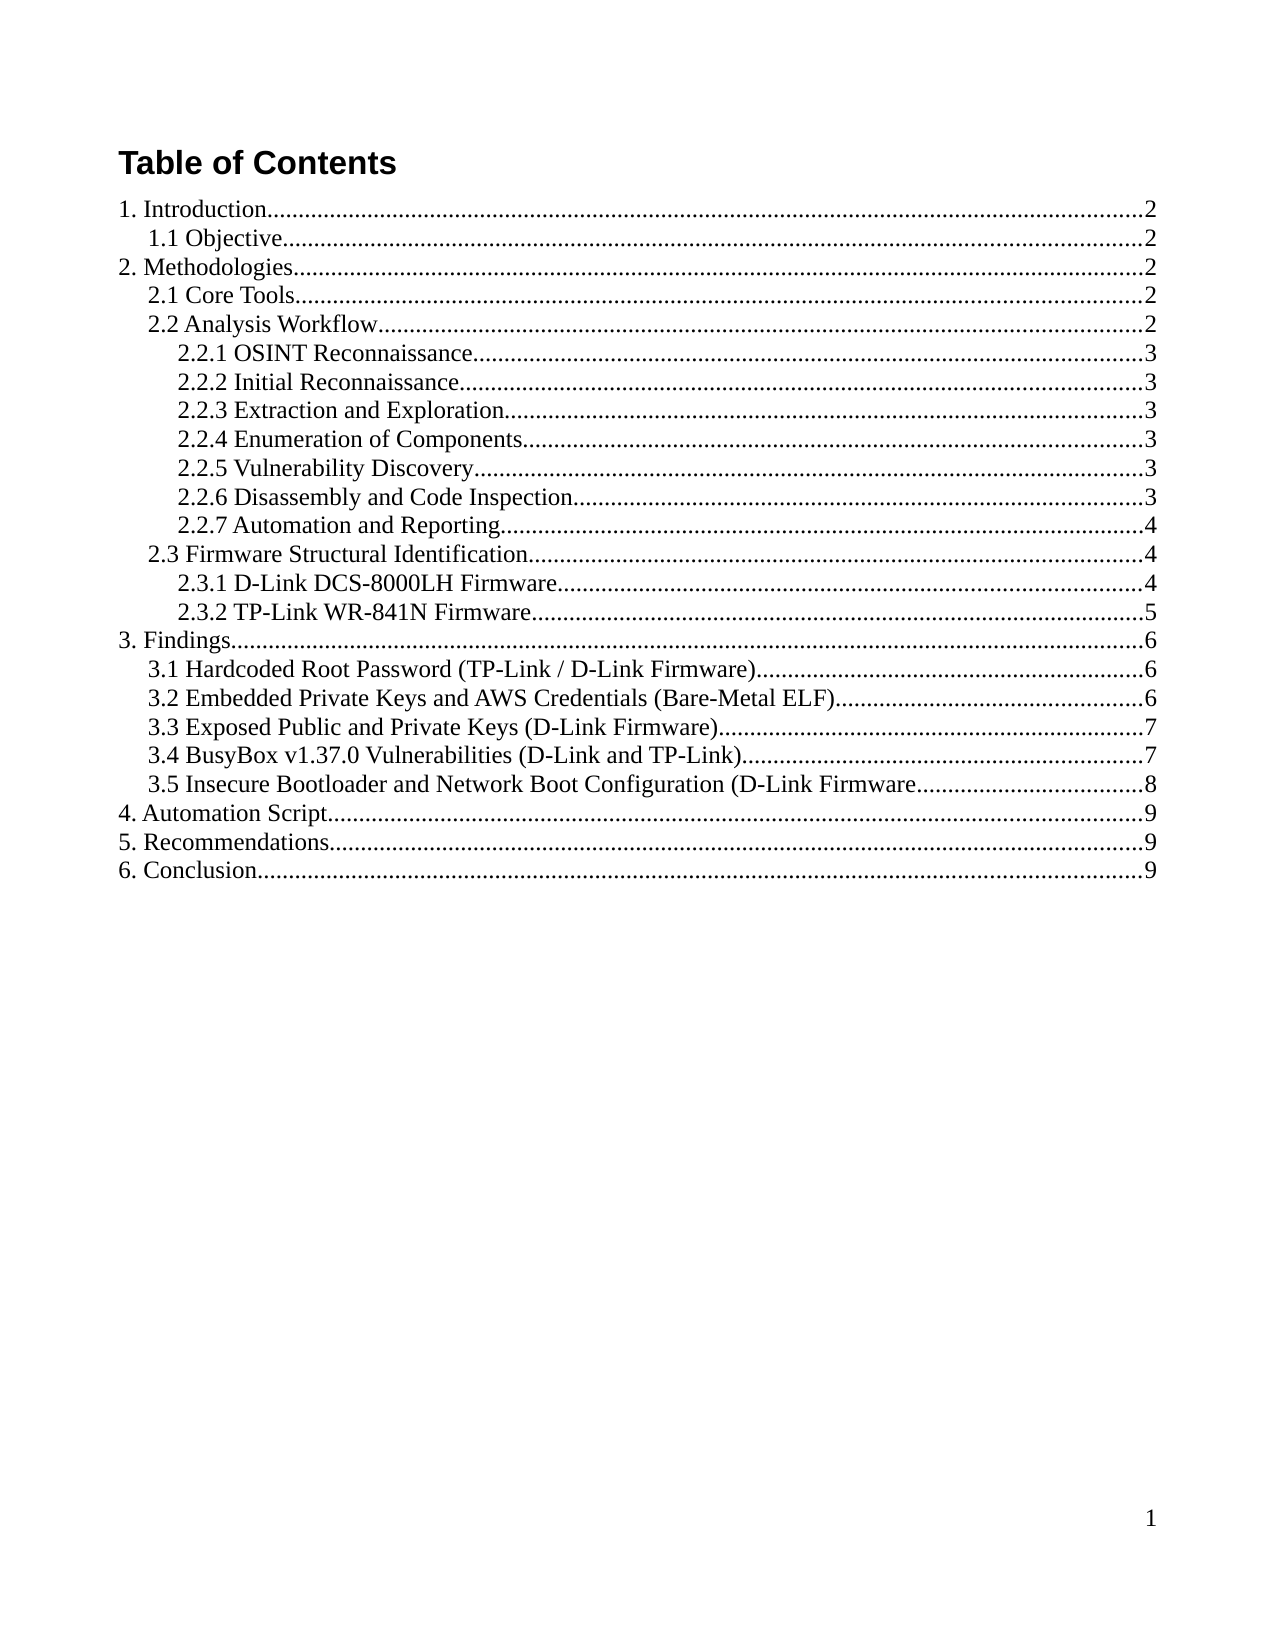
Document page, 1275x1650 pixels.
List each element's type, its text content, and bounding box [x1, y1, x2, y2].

text 3.5 Insecure Bootloader and Network Boot Configuration (D-Link Firmware 8 [148, 769, 1157, 798]
text 4. Automation Script 9 [118, 798, 1157, 827]
subtitle Table of Contents [118, 143, 1157, 182]
text 2.2.3 Extraction and Exploration 3 [177, 395, 1157, 424]
text 2.2 Analysis Workflow 2 [148, 309, 1157, 338]
text 3.3 Exposed Public and Private Keys (D-Link Firmware) 7 [148, 712, 1157, 740]
text 2.1 Core Tools 2 [148, 280, 1157, 309]
text 2.2.5 Vulnerability Discovery 3 [177, 453, 1157, 482]
text 1. Introduction 2 [118, 194, 1157, 223]
text 2.2.6 Disassembly and Code Inspection 3 [177, 482, 1157, 510]
text 2.2.1 OSINT Reconnaissance 3 [177, 338, 1157, 367]
text 2.3.2 TP-Link WR-841N Firmware 5 [177, 597, 1157, 625]
text 3.4 BusyBox v1.37.0 Vulnerabilities (D-Link and TP-Link) 7 [148, 740, 1157, 769]
text 6. Conclusion 9 [118, 855, 1157, 884]
text 2.2.2 Initial Reconnaissance 3 [177, 367, 1157, 395]
text 3. Findings 6 [118, 625, 1157, 654]
text 2.3.1 D-Link DCS-8000LH Firmware 4 [177, 568, 1157, 597]
text 3.2 Embedded Private Keys and AWS Credentials (Bare-Metal ELF) 6 [148, 683, 1157, 712]
text 1.1 Objective 2 [148, 223, 1157, 252]
text 2.3 Firmware Structural Identification 4 [148, 539, 1157, 568]
text 5. Recommendations 9 [118, 827, 1157, 855]
text 2.2.7 Automation and Reporting 4 [177, 510, 1157, 539]
text 3.1 Hardcoded Root Password (TP-Link / D-Link Firmware) 6 [148, 654, 1157, 683]
text 2. Methodologies 2 [118, 252, 1157, 280]
text 2.2.4 Enumeration of Components 3 [177, 424, 1157, 453]
